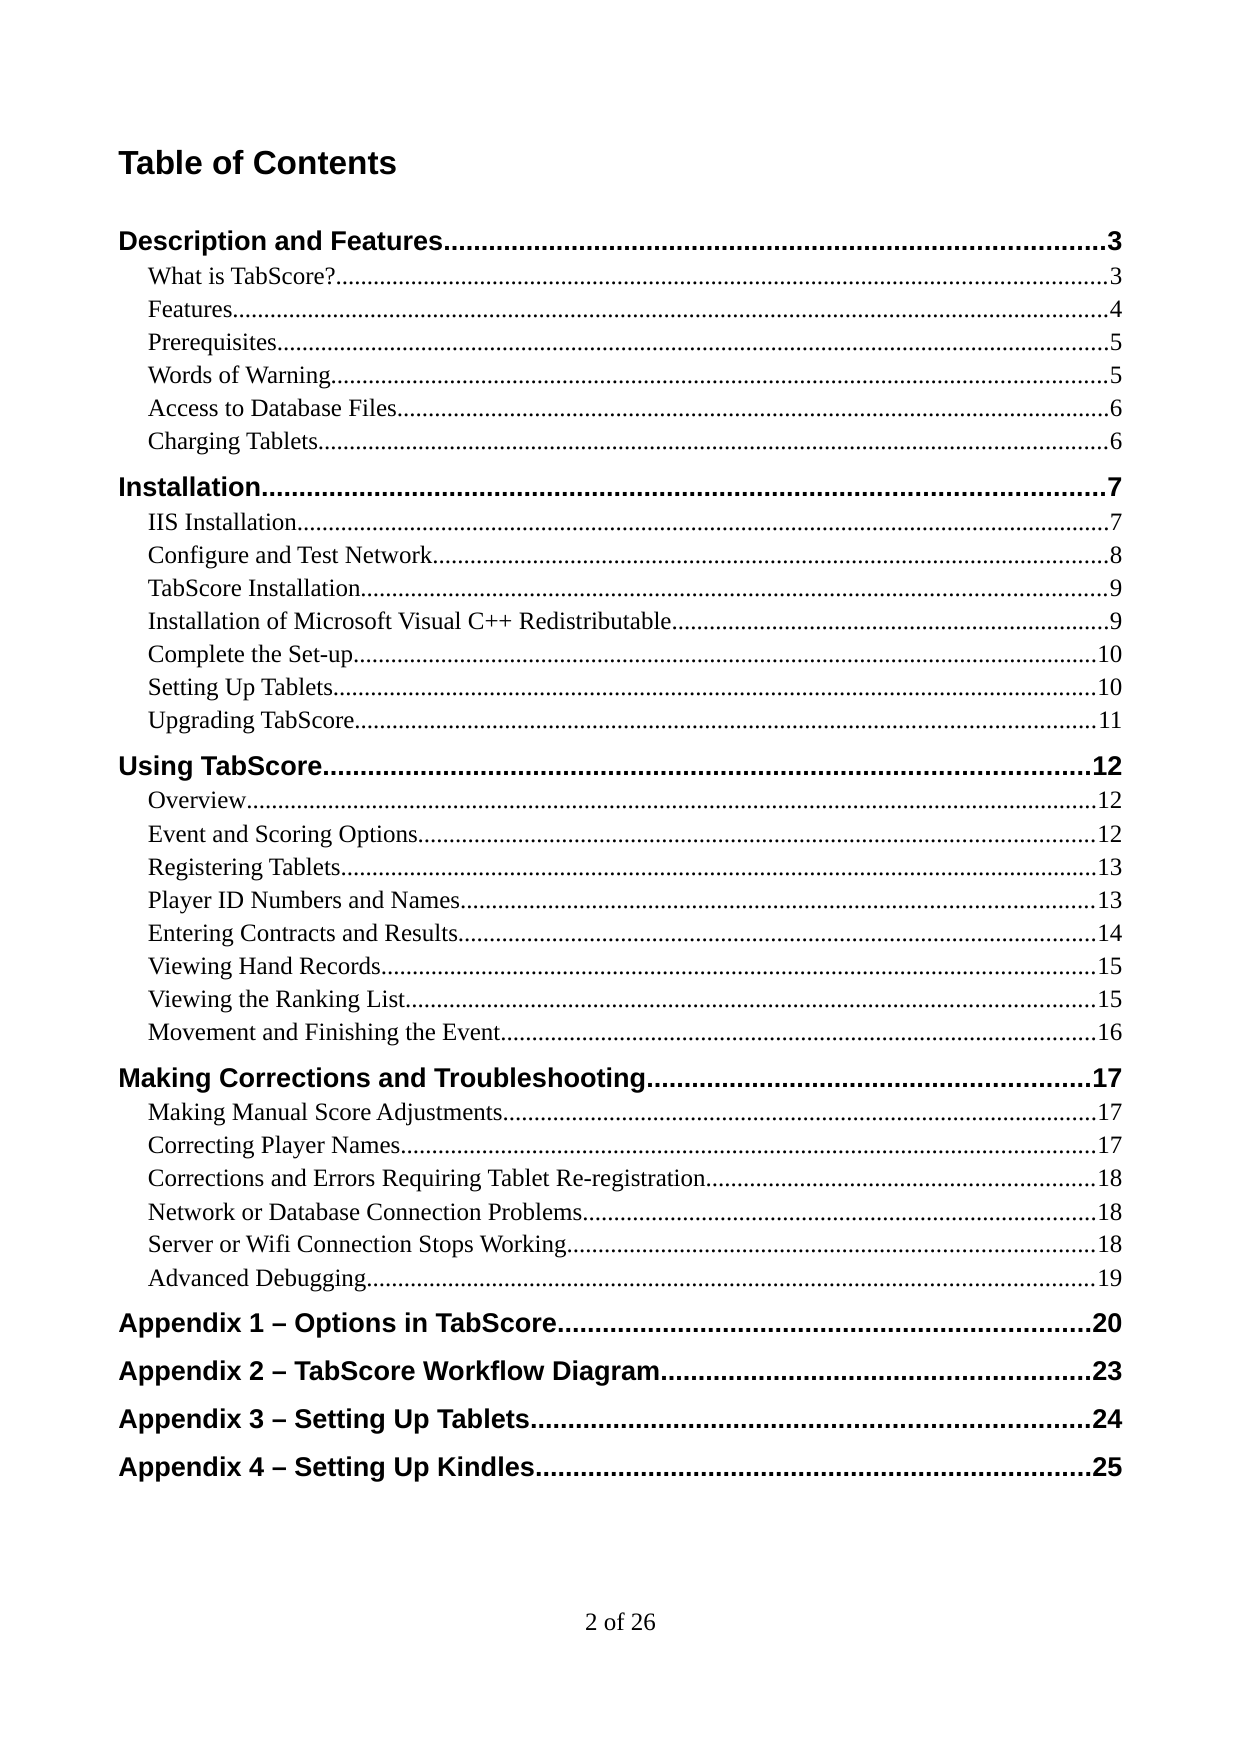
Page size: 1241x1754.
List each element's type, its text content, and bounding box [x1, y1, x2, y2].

text Installation of Microsoft Visual C++ Redistributable 9 [148, 606, 1122, 634]
text Access to Database Files 6 [148, 393, 1122, 422]
text Making Manual Score Adjustments 17 [148, 1097, 1122, 1126]
text Upgrading TabScore 11 [148, 705, 1122, 734]
text Appendix 3 – Setting Up Tablets 24 [118, 1403, 1122, 1434]
text What is TabScore? 3 [148, 261, 1122, 290]
text Viewing Hand Records 15 [148, 951, 1122, 979]
text Appendix 1 – Options in TabScore 20 [118, 1307, 1122, 1339]
text Appendix 2 – TabScore Workflow Diagram 23 [118, 1355, 1122, 1386]
text Movement and Finishing the Event 16 [148, 1017, 1122, 1046]
subtitle Table of Contents [118, 143, 1122, 182]
text Configure and Test Network 8 [148, 540, 1122, 568]
text Using TabScore 12 [118, 750, 1122, 781]
text Player ID Numbers and Names 13 [148, 885, 1122, 913]
text Corrections and Errors Requiring Tablet Re-registration 18 [148, 1163, 1122, 1192]
text Making Corrections and Troubleshooting 17 [118, 1062, 1122, 1093]
text Appendix 4 – Setting Up Kindles 25 [118, 1451, 1122, 1482]
text Viewing the Ranking List 15 [148, 984, 1122, 1012]
text Installation 7 [118, 471, 1122, 502]
text Event and Scoring Options 12 [148, 819, 1122, 847]
text Overview 12 [148, 786, 1122, 814]
text Server or Wifi Connection Stops Working 18 [148, 1229, 1122, 1258]
text Words of Warning 5 [148, 360, 1122, 389]
text Features 4 [148, 294, 1122, 323]
text Registering Tablets 13 [148, 852, 1122, 880]
text Description and Features 3 [118, 225, 1122, 256]
text Complete the Set-up 10 [148, 639, 1122, 668]
text Network or Database Connection Problems 18 [148, 1197, 1122, 1225]
text Entering Contracts and Results 14 [148, 918, 1122, 946]
text TabScore Installation 9 [148, 573, 1122, 602]
text Setting Up Tablets 10 [148, 672, 1122, 701]
text Correcting Player Names 17 [148, 1131, 1122, 1159]
text Prerequisites 5 [148, 327, 1122, 356]
text Charging Tablets 6 [148, 426, 1122, 455]
text IIS Installation 7 [148, 507, 1122, 536]
text Advanced Debugging 19 [148, 1263, 1122, 1291]
